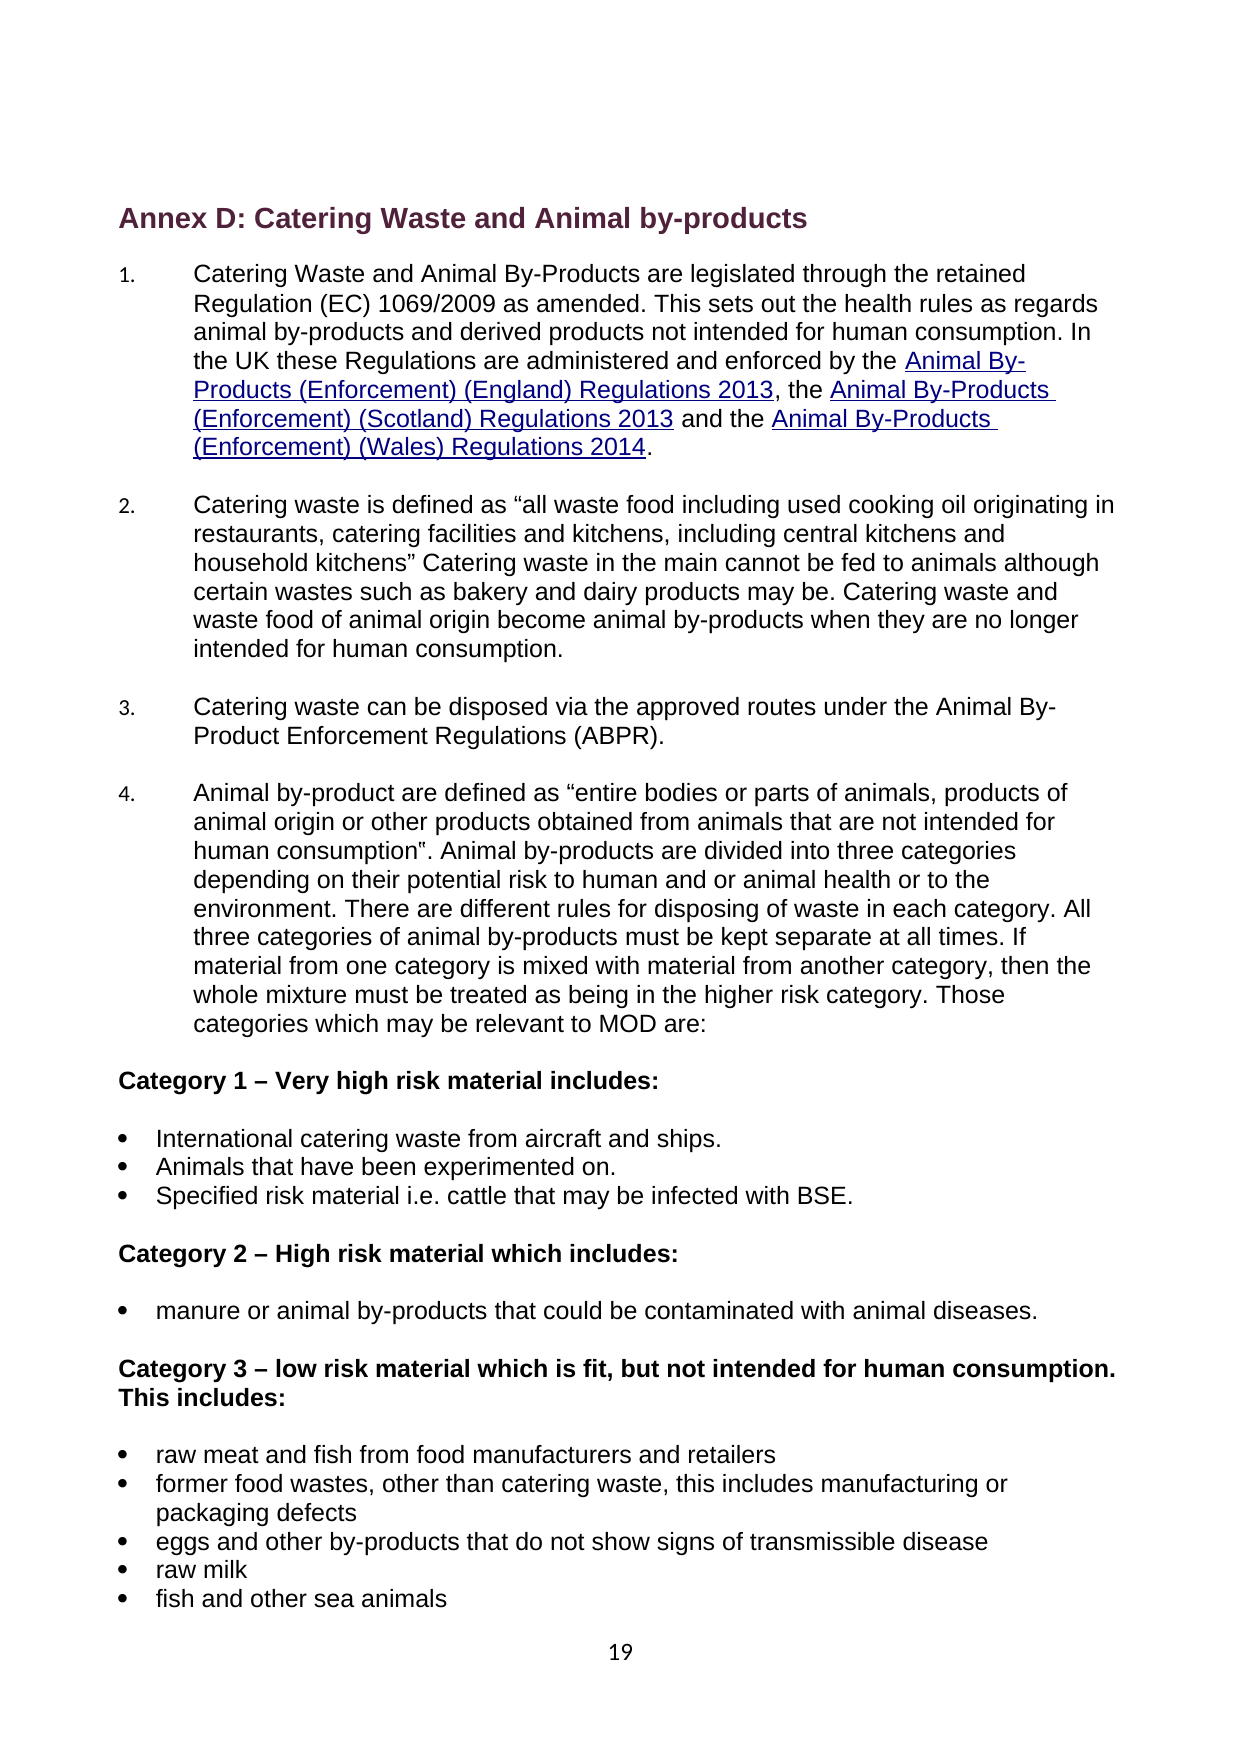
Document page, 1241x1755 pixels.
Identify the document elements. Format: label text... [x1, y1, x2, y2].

list fish and other sea animals [118, 1584, 1122, 1613]
list Specified risk material i.e. cattle that may be infected with BSE. [118, 1181, 1122, 1210]
text Category 1 – Very high risk material includes: [118, 1066, 1122, 1095]
list Animals that have been experimented on. [118, 1152, 1122, 1181]
list raw meat and fish from food manufacturers and retailers [118, 1440, 1122, 1469]
subtitle Annex D: Catering Waste and Animal by-products [118, 201, 1122, 234]
list raw milk [118, 1556, 1122, 1584]
list Animal by-product are defined as “entire bodies or parts of animals, products of animal origin or other products obtained from animals that are not intended for human consumption‟. Animal by-products are divided into three categories depending on their potential risk to human and or animal health or to the environment. There are different rules for disposing of waste in each category. All three categories of animal by-products must be kept separate at all times. If material from one category is mixed with material from another category, then the whole mixture must be treated as being in the higher risk category. Those categories which may be relevant to MOD are: [118, 778, 1122, 1037]
text Category 3 – low risk material which is fit, but not intended for human consumption. This includes: [118, 1354, 1122, 1411]
list eggs and other by-products that do not show signs of transmissible disease [118, 1527, 1122, 1556]
text Category 2 – High risk material which includes: [118, 1239, 1122, 1268]
list International catering waste from aircraft and ships. [118, 1123, 1122, 1152]
list former food wastes, other than catering waste, this includes manufacturing or packaging defects [118, 1469, 1122, 1527]
list manure or animal by-products that could be contaminated with animal diseases. [118, 1296, 1122, 1325]
list Catering Waste and Animal By-Products are legislated through the retained Regulation (EC) 1069/2009 as amended. This sets out the health rules as regards animal by-products and derived products not intended for human consumption. In the UK these Regulations are administered and enforced by the Animal By-Products (Enforcement) (England) Regulations 2013, the Animal By-Products (Enforcement) (Scotland) Regulations 2013 and the Animal By-Products (Enforcement) (Wales) Regulations 2014. [118, 259, 1122, 461]
list Catering waste is defined as “all waste food including used cooking oil originating in restaurants, catering facilities and kitchens, including central kitchens and household kitchens” Catering waste in the main cannot be fed to animals although certain wastes such as bakery and dairy products may be. Catering waste and waste food of animal origin become animal by-products when they are no longer intended for human consumption. [118, 490, 1122, 663]
list Catering waste can be disposed via the approved routes under the Animal By-Product Enforcement Regulations (ABPR). [118, 691, 1122, 749]
